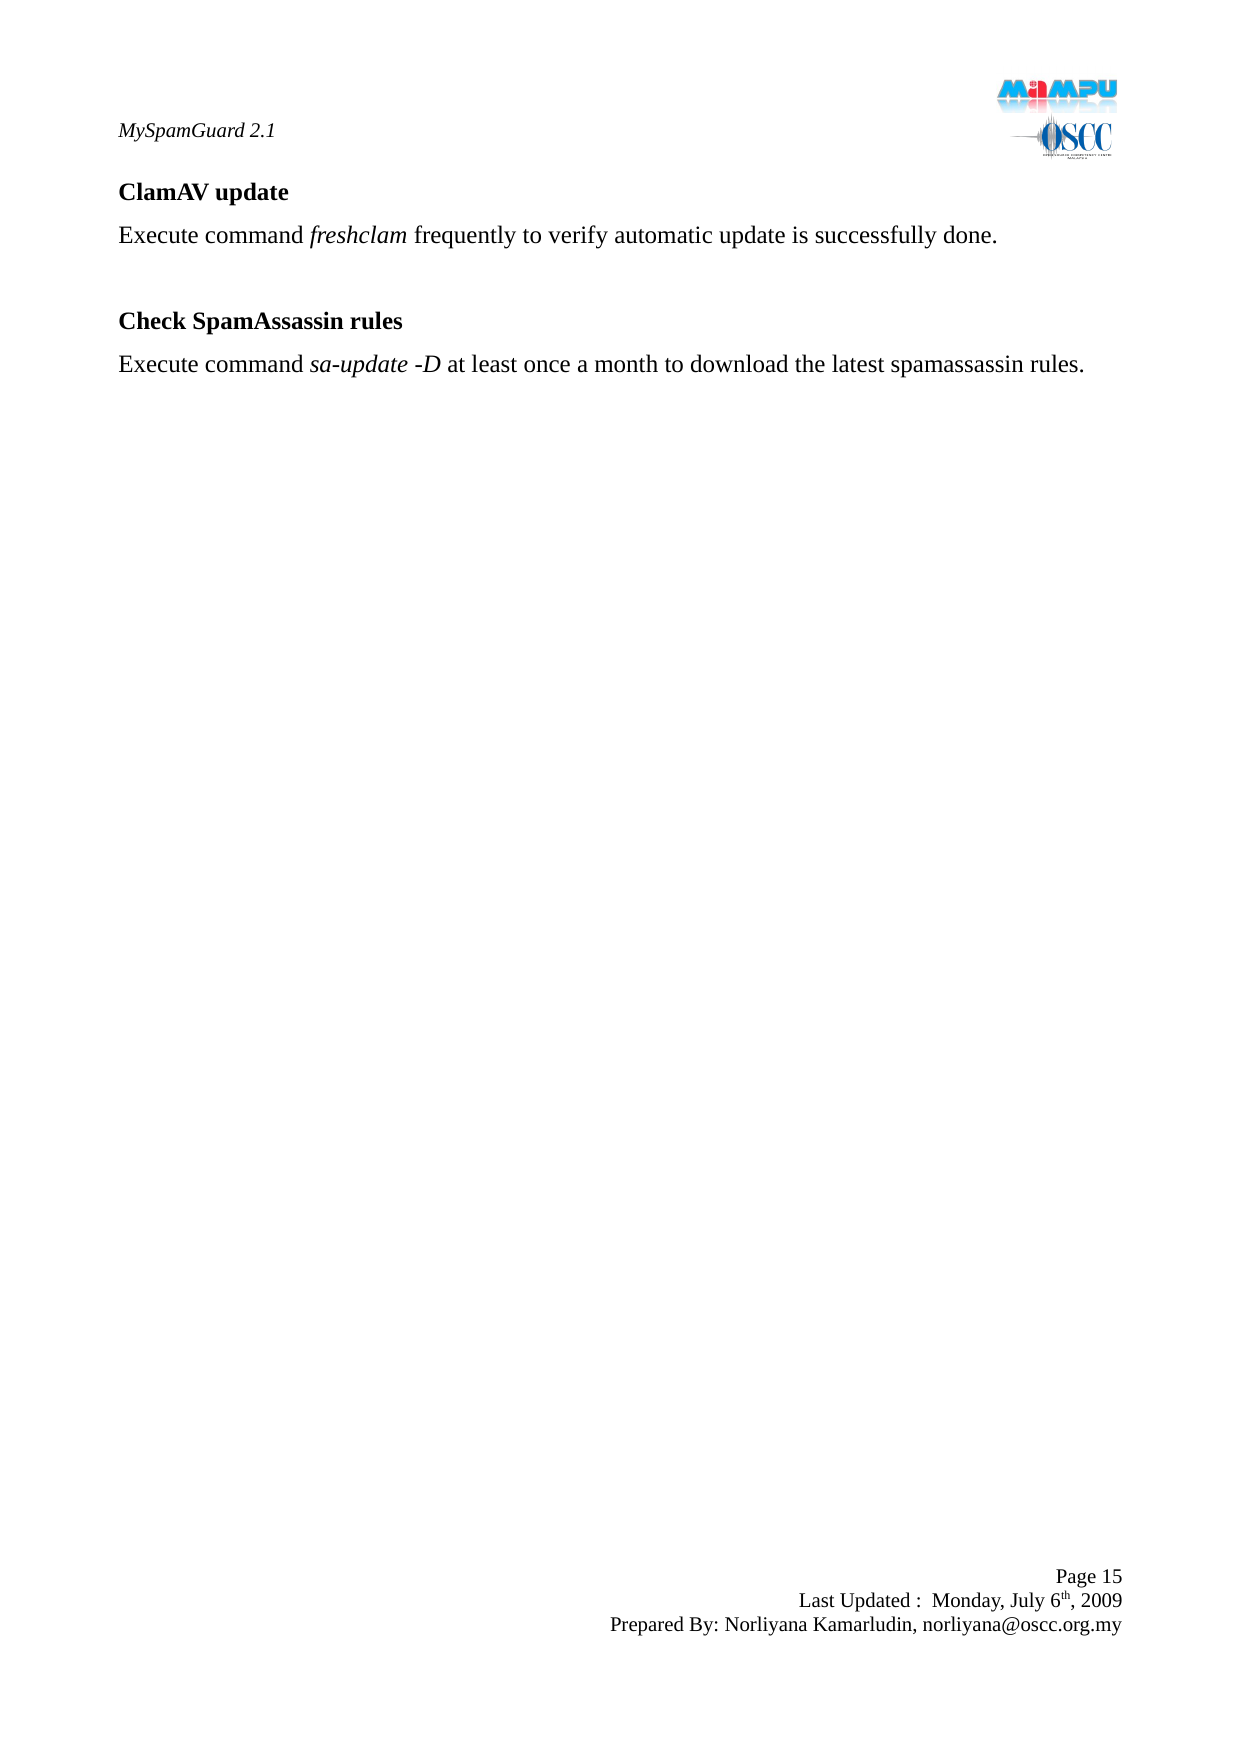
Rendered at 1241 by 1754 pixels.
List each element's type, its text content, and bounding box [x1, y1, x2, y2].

text Execute command sa-update -D at least once a month to download the latest spamassassin rules. [118, 349, 1122, 378]
text Check SpamAssassin rules [118, 306, 1122, 335]
text ClamAV update [118, 177, 1122, 206]
text Execute command freshclam frequently to verify automatic update is successfully done. [118, 220, 1122, 249]
picture [996, 66, 1118, 160]
